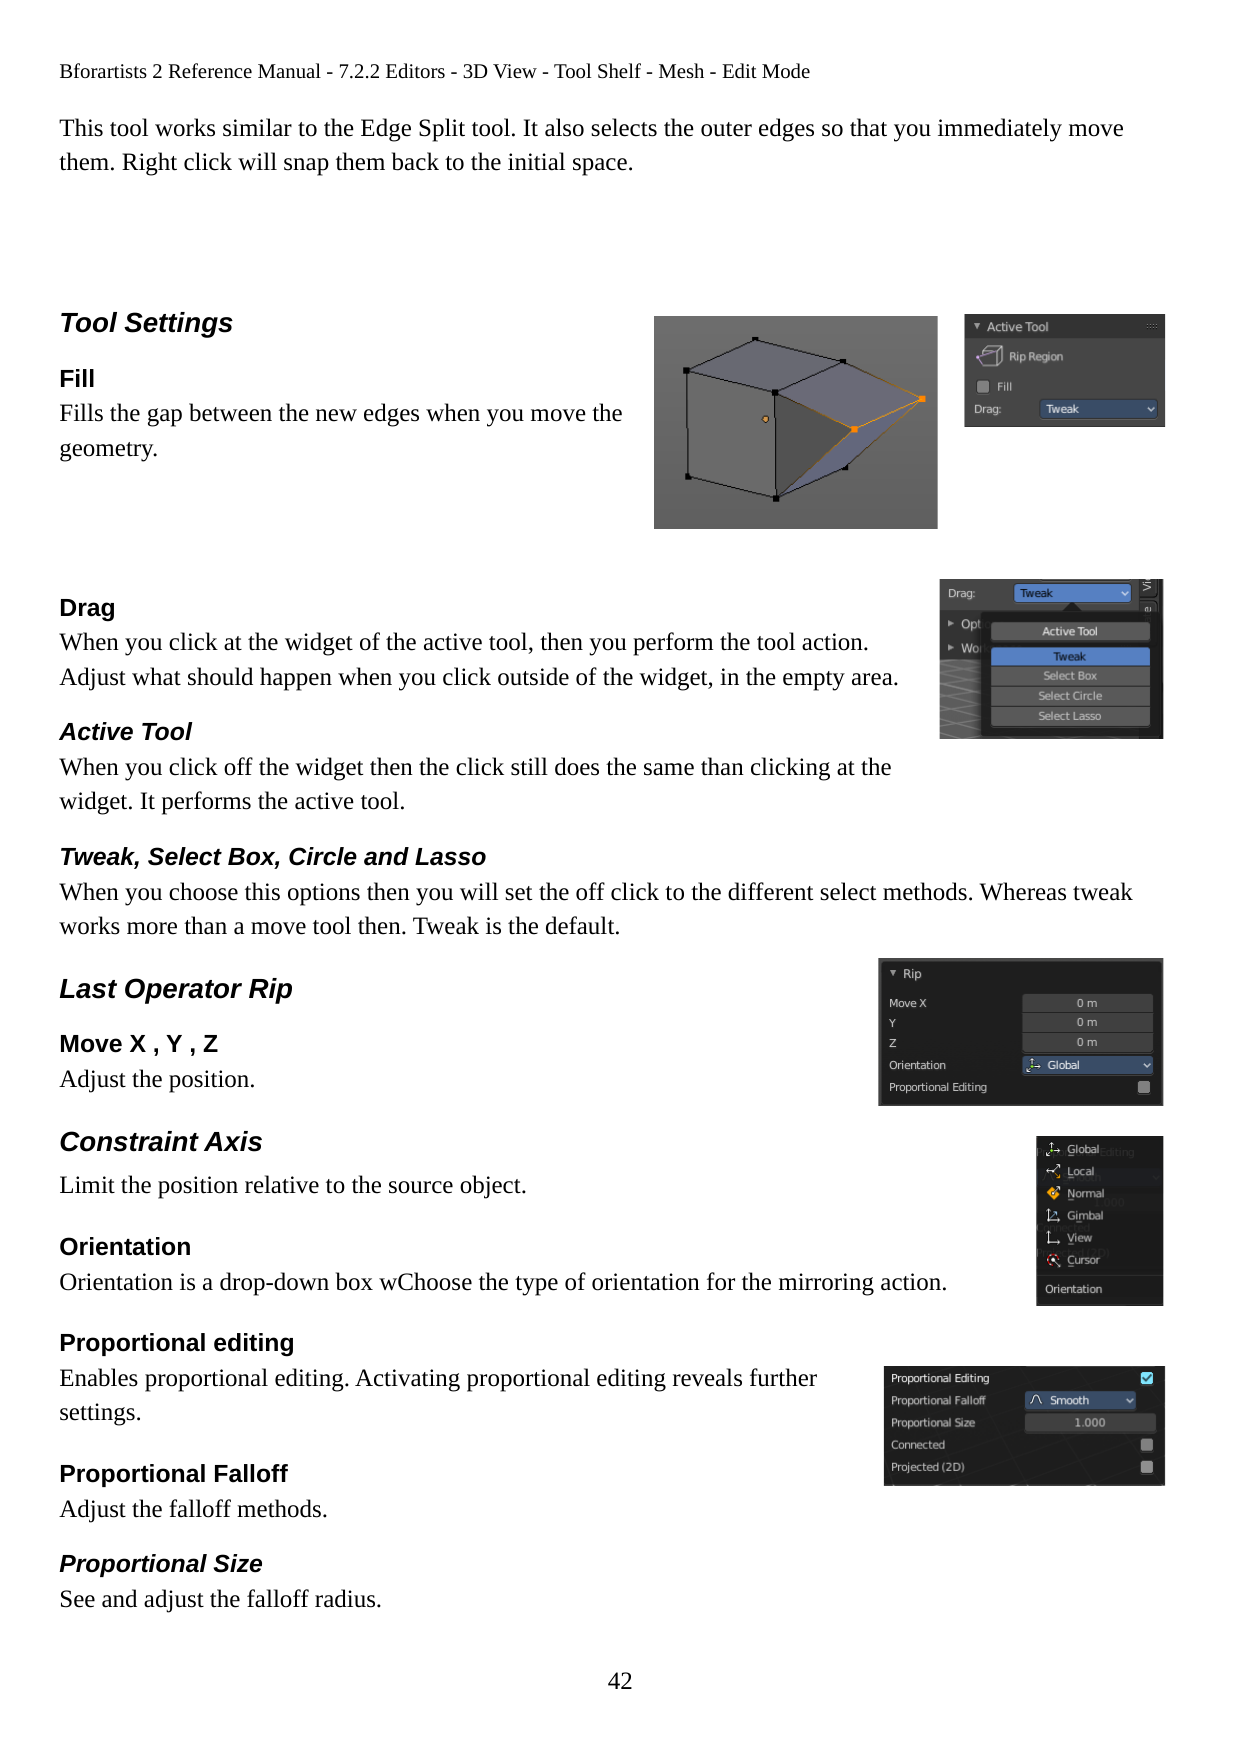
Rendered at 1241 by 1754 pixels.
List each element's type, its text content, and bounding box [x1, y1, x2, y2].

subtitle Proportional Size [59, 1549, 1181, 1578]
text Adjust the position. [59, 1064, 878, 1093]
subtitle Drag [59, 593, 939, 621]
text Limit the position relative to the source object. [59, 1170, 1036, 1199]
picture [654, 316, 938, 529]
subtitle Proportional editing [59, 1328, 1181, 1357]
subtitle [1164, 1029, 1181, 1058]
subtitle [1166, 364, 1181, 392]
subtitle [1164, 593, 1181, 621]
subtitle [1164, 1232, 1181, 1260]
subtitle [1164, 973, 1181, 1004]
text Adjust the falloff methods. [59, 1494, 1181, 1522]
text When you click off the widget then the click still does the same than clicking at the widget. It performs the active tool. [59, 752, 1181, 815]
picture [964, 314, 1166, 427]
picture [878, 958, 1164, 1106]
text Orientation is a drop-down box wChoose the type of orientation for the mirroring action. [59, 1267, 1036, 1295]
subtitle Orientation [59, 1232, 1036, 1260]
picture [939, 579, 1164, 739]
subtitle [938, 364, 964, 392]
text Fills the gap between the new edges when you move the geometry. [59, 398, 654, 462]
text [938, 398, 1181, 462]
subtitle Move X , Y , Z [59, 1029, 878, 1058]
subtitle Fill [59, 364, 654, 392]
subtitle Tweak, Select Box, Circle and Lasso [59, 842, 1181, 870]
text See and adjust the falloff radius. [59, 1584, 1181, 1613]
subtitle Active Tool [59, 717, 1181, 746]
subtitle Proportional Falloff [59, 1459, 1181, 1487]
subtitle Tool Settings [59, 307, 1181, 339]
text When you click at the widget of the active tool, then you perform the tool action. Adjust what should happen when you click outside of the widget, in the empty area. [59, 627, 939, 691]
subtitle Last Operator Rip [59, 973, 878, 1004]
text This tool works similar to the Edge Split tool. It also selects the outer edges so that you immediately move them. Right click will snap them back to the initial space. [59, 113, 1181, 176]
subtitle Constraint Axis [59, 1126, 1181, 1158]
picture [883, 1366, 1166, 1486]
text Enables proportional editing. Activating proportional editing reveals further settings. [59, 1363, 1181, 1426]
picture [1036, 1136, 1164, 1306]
text When you choose this options then you will set the off click to the different select methods. Whereas tweak works more than a move tool then. Tweak is the default. [59, 877, 1181, 940]
text [1164, 1064, 1181, 1093]
